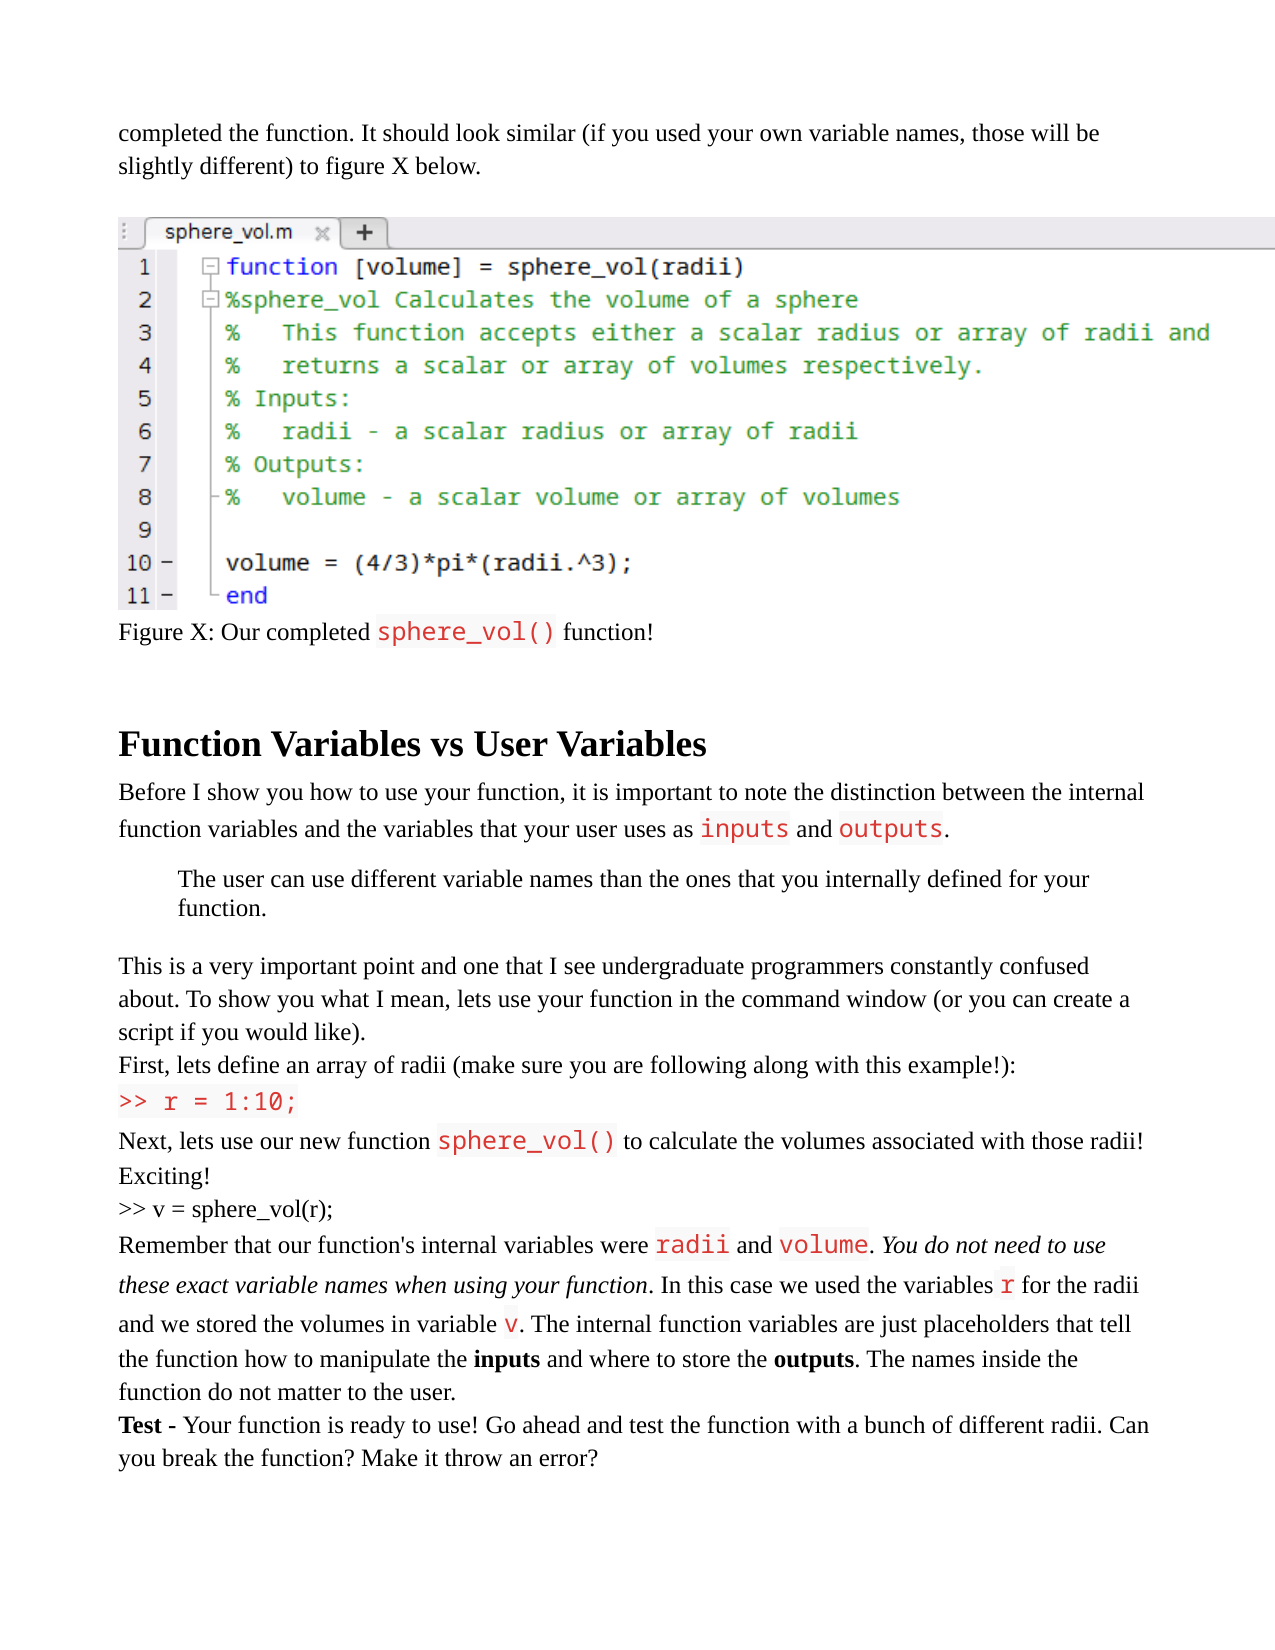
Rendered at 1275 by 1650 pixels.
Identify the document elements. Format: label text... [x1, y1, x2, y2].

text First, lets define an array of radii (make sure you are following along with this example!): [118, 1051, 1157, 1079]
text Remember that our function's internal variables were radii and volume. You do not need to use these exact variable names when using your function. In this case we used the variables r for the radii and we stored the volumes in variable v. The internal function variables are just placeholders that tell the function how to manipulate the inputs and where to store the outputs. The names inside the function do not matter to the user. [118, 1227, 1157, 1406]
text >> r = 1:10; [118, 1083, 1157, 1118]
picture [118, 217, 1275, 610]
text Before I show you how to use your function, it is important to note the distinction between the internal function variables and the variables that your user uses as inputs and outputs. [118, 777, 1157, 845]
text This is a very important point and one that I see undergraduate programmers constantly confused about. To show you what I mean, lets use your function in the command window (or you can create a script if you would like). [118, 951, 1157, 1046]
text completed the function. It should look similar (if you used your own variable names, those will be slightly different) to figure X below. [118, 118, 1157, 180]
text >> v = sphere_vol(r); [118, 1194, 1157, 1223]
text Figure X: Our completed sphere_vol() function! [118, 614, 1157, 648]
text The user can use different variable names than the ones that you internally defined for your function. [177, 864, 1098, 922]
subtitle Function Variables vs User Variables [118, 721, 1157, 764]
text Next, lets use our new function sphere_vol() to calculate the volumes associated with those radii! Exciting! [118, 1123, 1157, 1190]
text Test - Your function is ready to use! Go ahead and test the function with a bunch of different radii. Can you break the function? Make it throw an error? [118, 1410, 1157, 1472]
